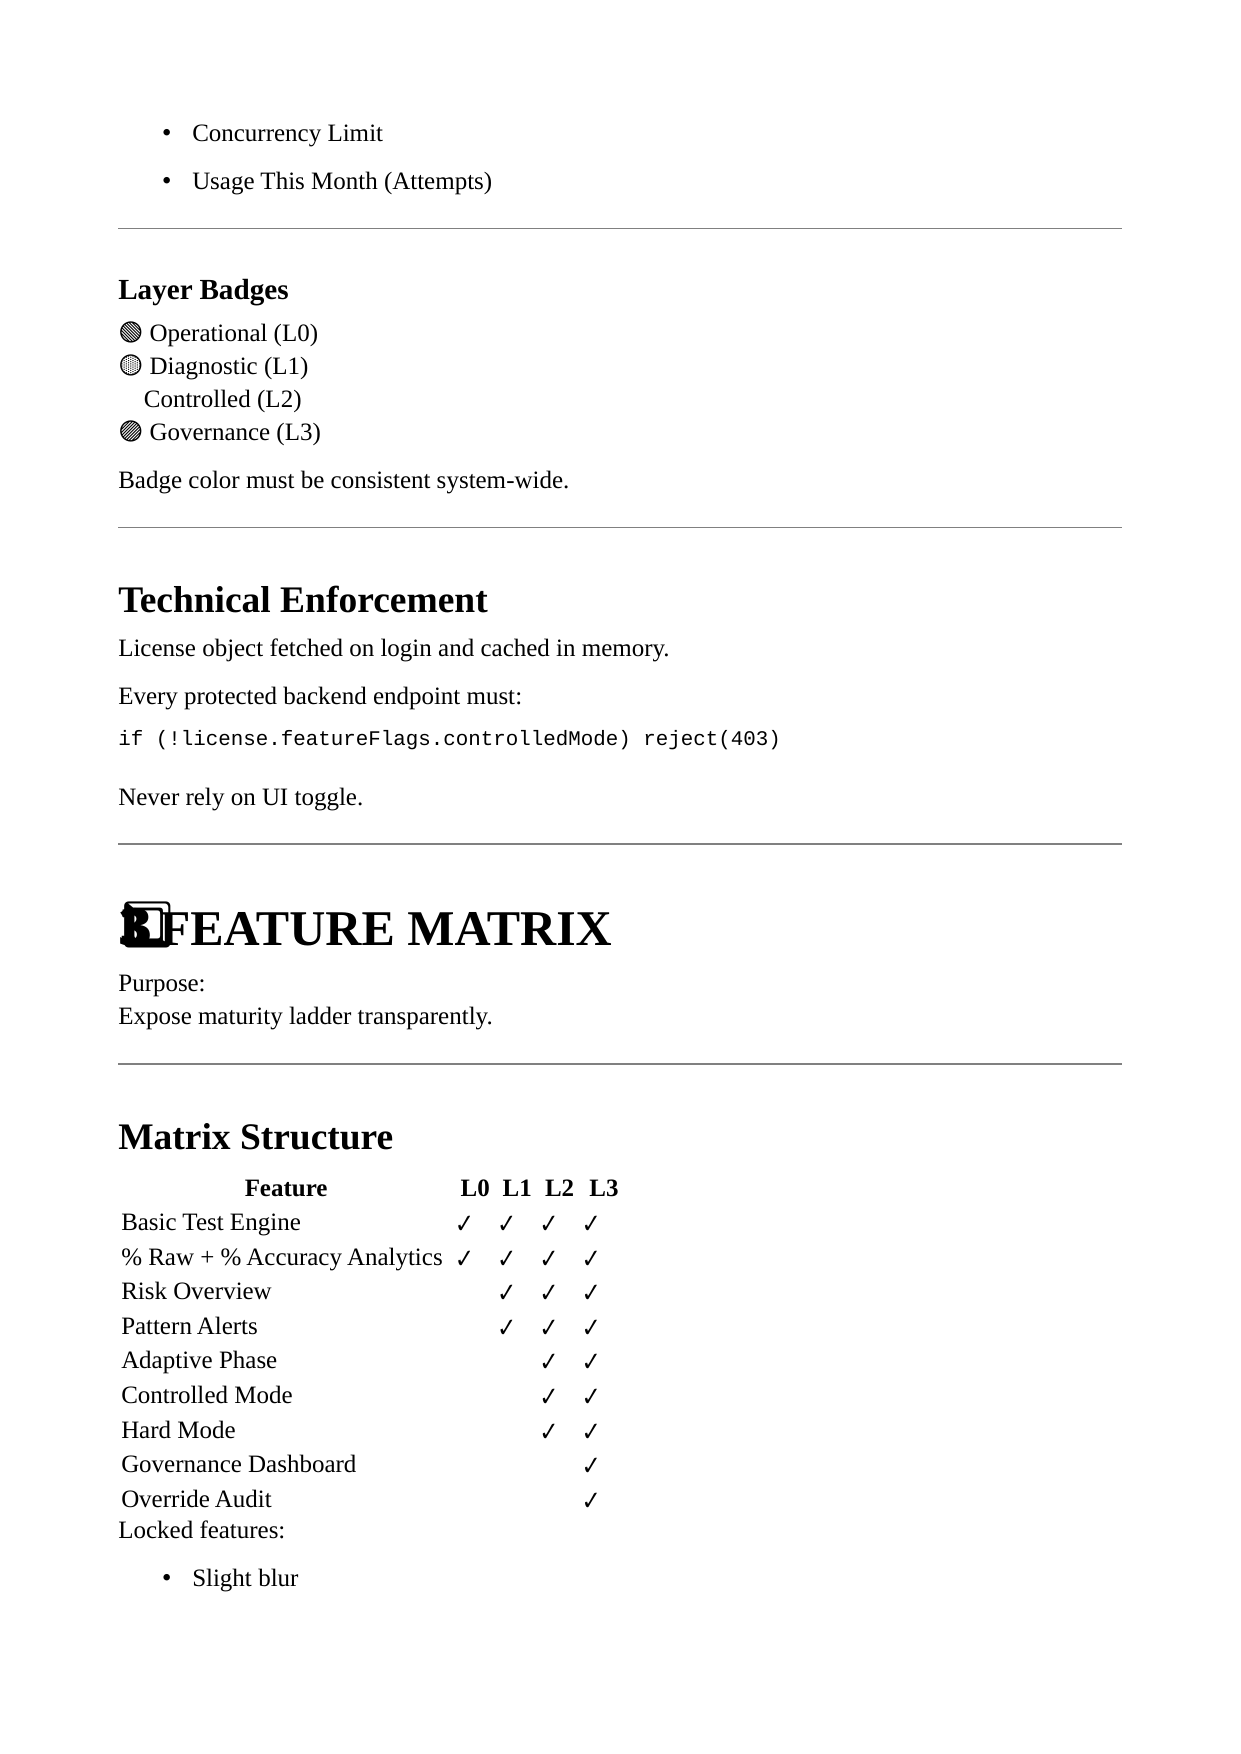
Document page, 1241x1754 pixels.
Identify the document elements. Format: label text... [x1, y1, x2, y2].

subtitle Technical Enforcement [118, 578, 1122, 621]
table_cell Governance Dashboard [118, 1446, 454, 1481]
subtitle 3️⃣ FEATURE MATRIX [118, 898, 1122, 956]
text Purpose: Expose maturity ladder transparently. [118, 968, 1122, 1030]
list Slight blur [162, 1563, 1122, 1592]
text 🟢 Operational (L0) 🟡 Diagnostic (L1) 🔵 Controlled (L2) 🟣 Governance (L3) [118, 318, 1122, 446]
table_header L2 [538, 1170, 580, 1204]
table_cell ✔ [538, 1412, 580, 1446]
table_cell ✔ [538, 1239, 580, 1273]
subtitle Matrix Structure [118, 1114, 1122, 1157]
table_cell ✔ [496, 1308, 538, 1343]
table_cell ❌ [454, 1446, 496, 1481]
table_cell ✔ [496, 1274, 538, 1308]
table_header L3 [580, 1170, 627, 1204]
text Every protected backend endpoint must: [118, 681, 1122, 709]
text Never rely on UI toggle. [118, 782, 1122, 810]
table_cell ✔ [580, 1377, 627, 1412]
table_cell ✔ [538, 1308, 580, 1343]
table_cell ❌ [496, 1412, 538, 1446]
table_cell ✔ [580, 1274, 627, 1308]
table_cell ✔ [538, 1343, 580, 1377]
table_cell Override Audit [118, 1481, 454, 1516]
table_cell ✔ [496, 1204, 538, 1239]
table_cell ❌ [454, 1481, 496, 1516]
table_cell ❌ [496, 1481, 538, 1516]
table_cell ✔ [454, 1239, 496, 1273]
table_cell ✔ [580, 1239, 627, 1273]
table_cell % Raw + % Accuracy Analytics [118, 1239, 454, 1273]
table_cell ✔ [580, 1343, 627, 1377]
table_cell Controlled Mode [118, 1377, 454, 1412]
table_cell ❌ [454, 1274, 496, 1308]
table_cell ❌ [496, 1377, 538, 1412]
table_cell Risk Overview [118, 1274, 454, 1308]
table_cell ✔ [580, 1481, 627, 1516]
table_header L1 [496, 1170, 538, 1204]
table_cell Pattern Alerts [118, 1308, 454, 1343]
list Usage This Month (Attempts) [162, 166, 1122, 194]
table_cell ✔ [538, 1204, 580, 1239]
text Locked features: [118, 1516, 1122, 1544]
text Badge color must be consistent system-wide. [118, 465, 1122, 494]
table_header L0 [454, 1170, 496, 1204]
table_cell ❌ [496, 1446, 538, 1481]
table_cell ✔ [538, 1274, 580, 1308]
table_cell ✔ [454, 1204, 496, 1239]
table_cell ❌ [454, 1377, 496, 1412]
text if (!license.featureFlags.controlledMode) reject(403) [118, 728, 1122, 752]
table_cell ✔ [538, 1377, 580, 1412]
table_cell ❌ [454, 1308, 496, 1343]
table_cell ❌ [538, 1481, 580, 1516]
table_header Feature [118, 1170, 454, 1204]
table_cell Basic Test Engine [118, 1204, 454, 1239]
table_cell ✔ [580, 1446, 627, 1481]
table_cell ✔ [580, 1204, 627, 1239]
table_cell ❌ [454, 1343, 496, 1377]
table_cell Adaptive Phase [118, 1343, 454, 1377]
subtitle Layer Badges [118, 272, 1122, 306]
table_cell ✔ [580, 1412, 627, 1446]
table_cell ✔ [496, 1239, 538, 1273]
table_cell ✔ [580, 1308, 627, 1343]
table_cell ❌ [538, 1446, 580, 1481]
text License object fetched on login and cached in memory. [118, 633, 1122, 662]
table_cell Hard Mode [118, 1412, 454, 1446]
table_cell ❌ [454, 1412, 496, 1446]
list Concurrency Limit [162, 118, 1122, 147]
table_cell ❌ [496, 1343, 538, 1377]
